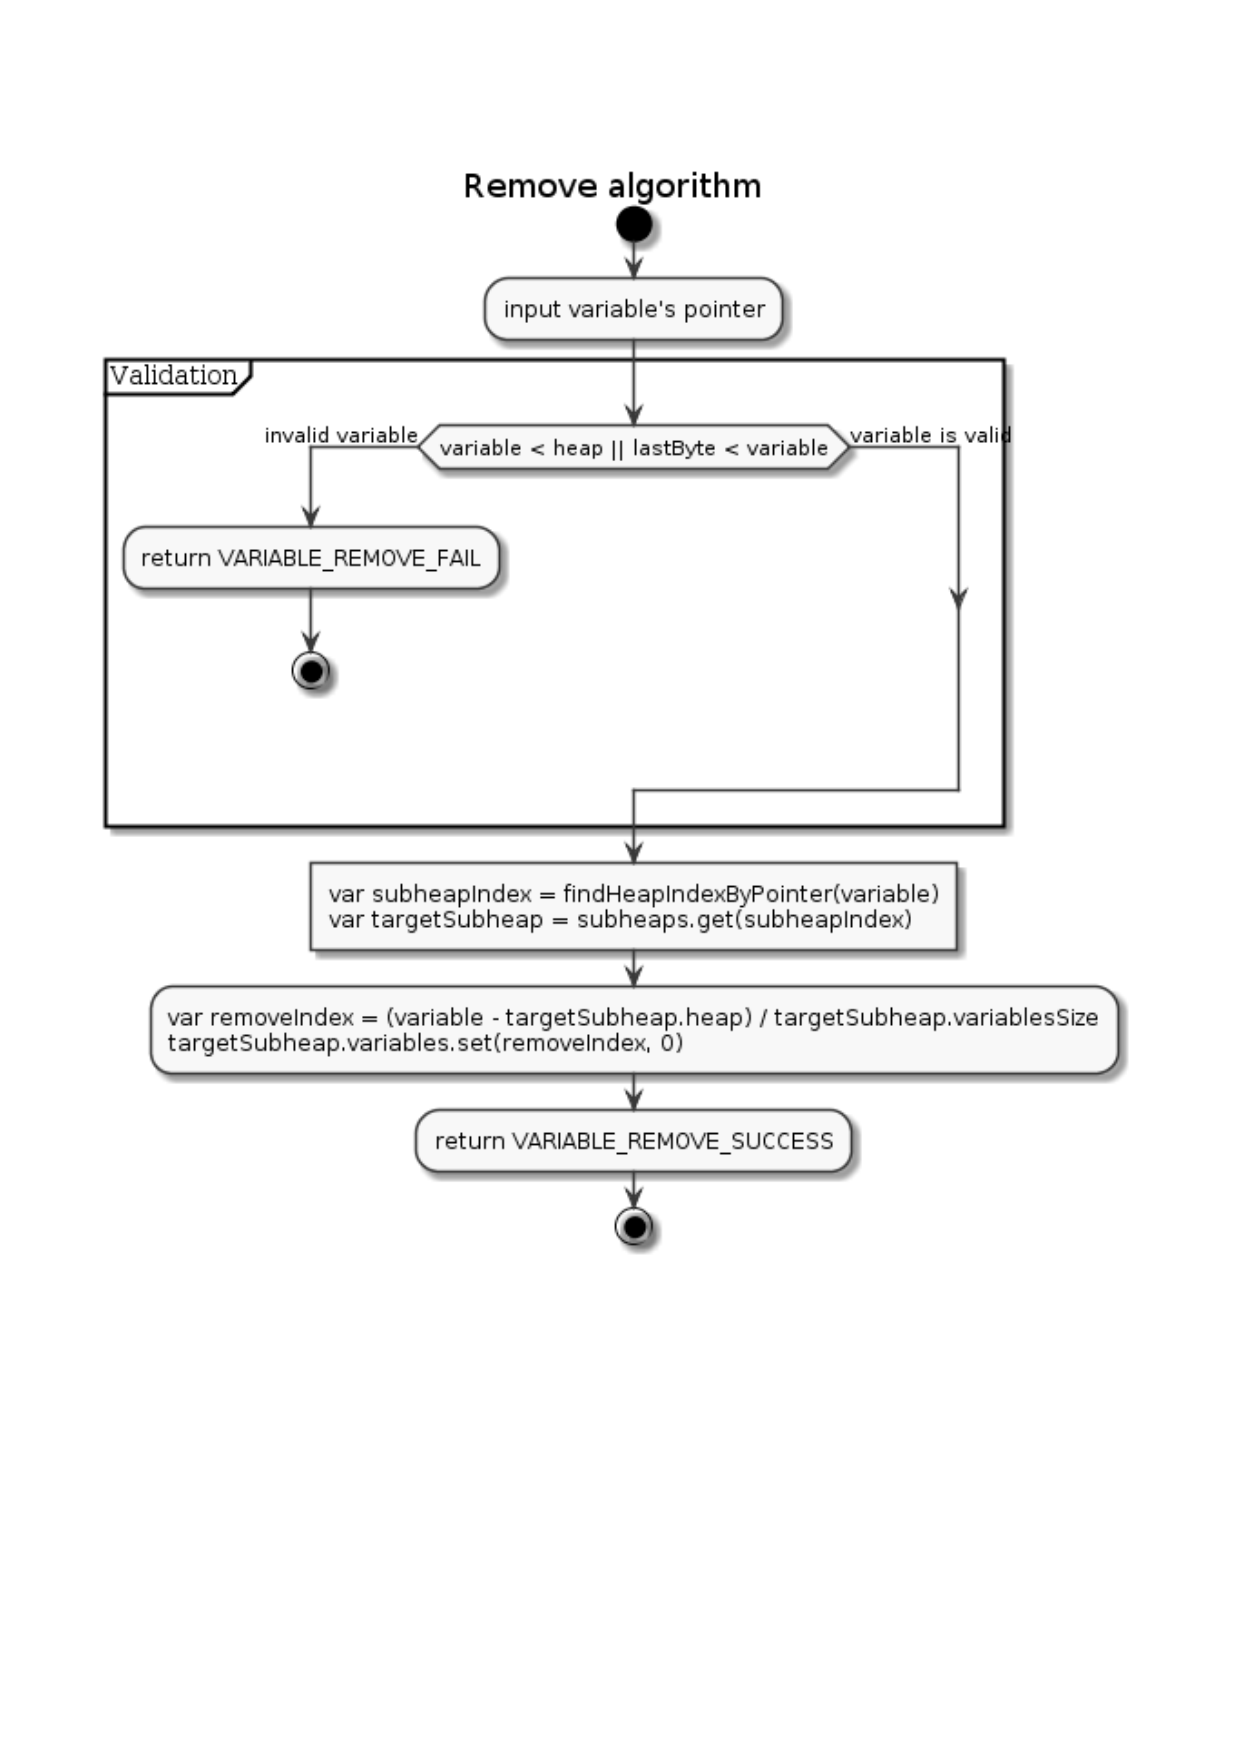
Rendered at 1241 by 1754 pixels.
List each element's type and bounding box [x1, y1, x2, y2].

picture [87, 145, 1136, 1262]
